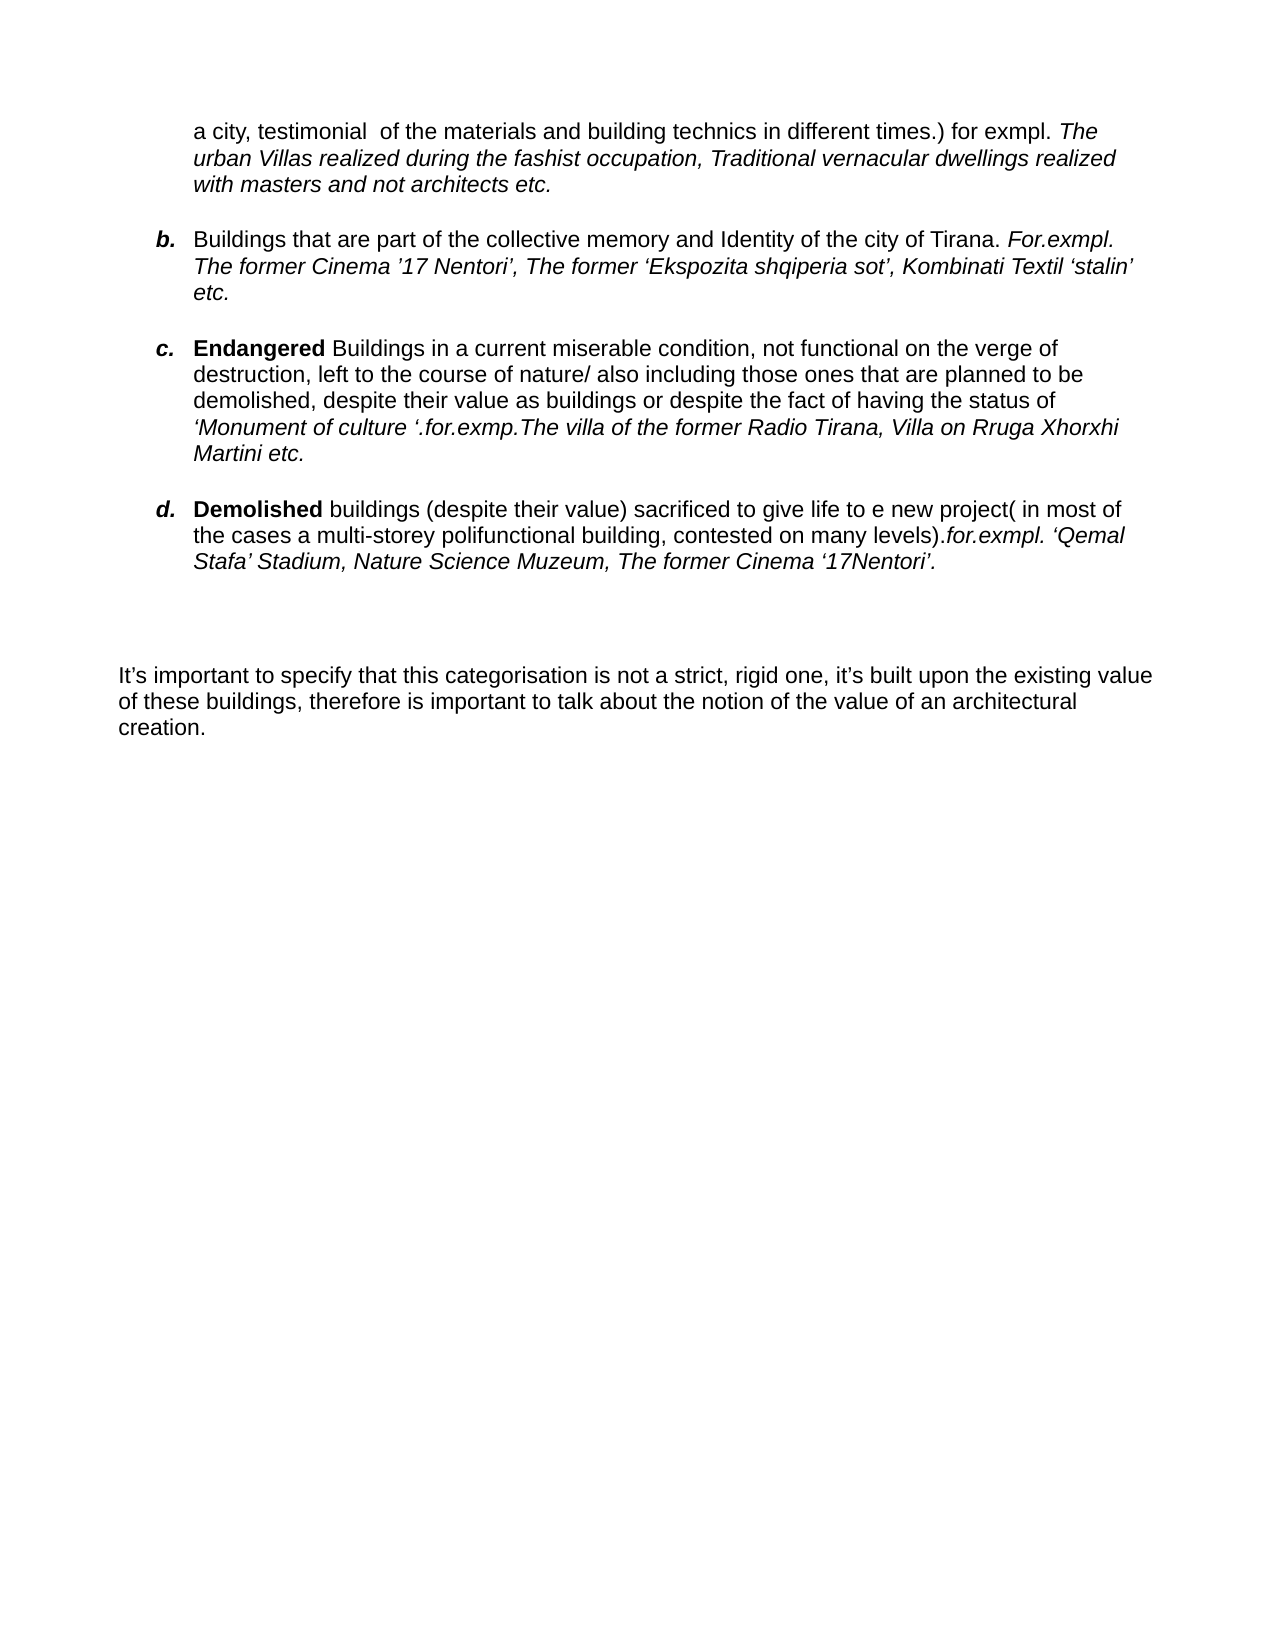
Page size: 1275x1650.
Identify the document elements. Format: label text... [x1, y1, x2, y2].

list Buildings that are part of the collective memory and Identity of the city of Tirana. For.exmpl. The former Cinema ’17 Nentori’, The former ‘Ekspozita shqiperia sot’, Kombinati Textil ‘stalin’ etc. [156, 226, 1157, 305]
list Demolished buildings (despite their value) sacrificed to give life to e new project( in most of the cases a multi-storey polifunctional building, contested on many levels).for.exmpl. ‘Qemal Stafa’ Stadium, Nature Science Muzeum, The former Cinema ‘17Nentori’. [156, 496, 1157, 574]
list a city, testimonial of the materials and building technics in different times.) for exmpl. The urban Villas realized during the fashist occupation, Traditional vernacular dwellings realized with masters and not architects etc. [156, 118, 1157, 197]
list Endangered Buildings in a current miserable condition, not functional on the verge of destruction, left to the course of nature/ also including those ones that are planned to be demolished, despite their value as buildings or despite the fact of having the status of ‘Monument of culture ‘.for.exmp.The villa of the former Radio Tirana, Villa on Rruga Xhorxhi Martini etc. [156, 334, 1157, 466]
text It’s important to specify that this categorisation is not a strict, rigid one, it’s built upon the existing value of these buildings, therefore is important to talk about the notion of the value of an architectural creation. [118, 662, 1157, 741]
